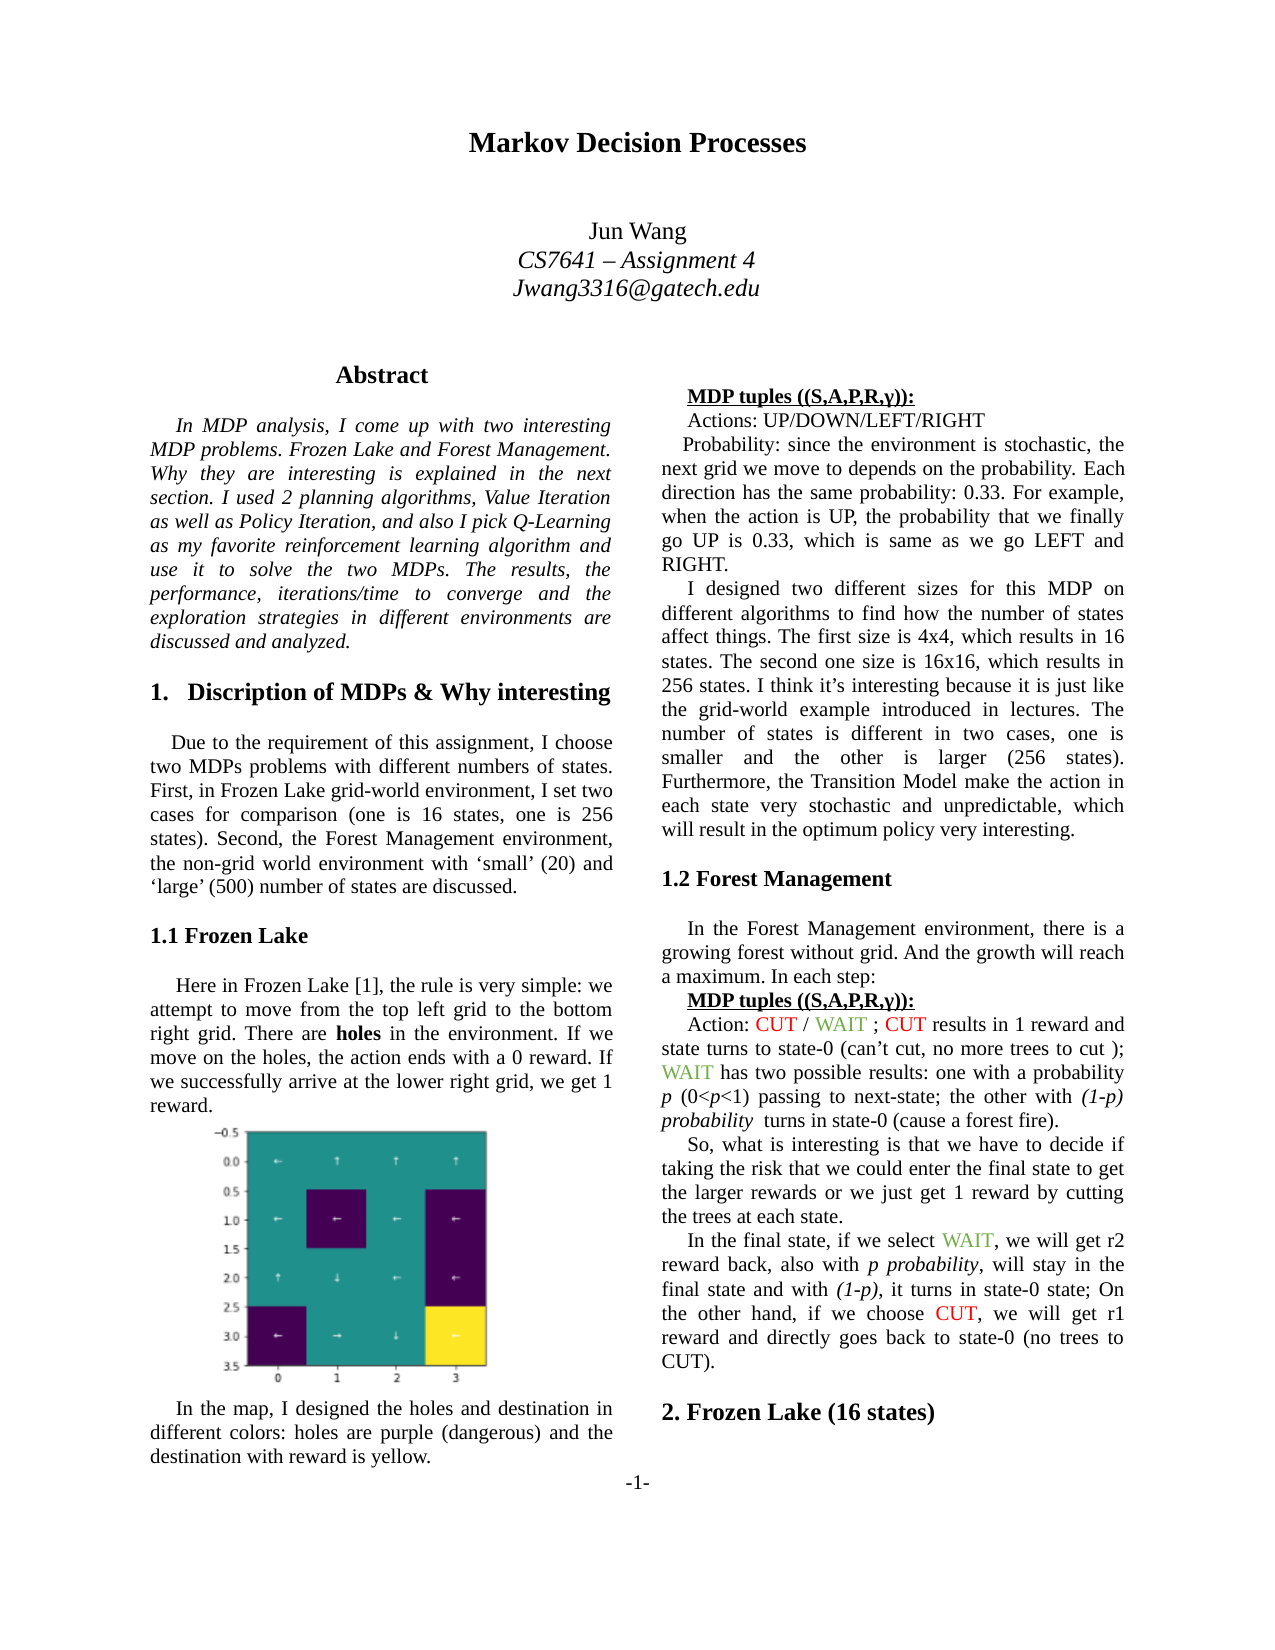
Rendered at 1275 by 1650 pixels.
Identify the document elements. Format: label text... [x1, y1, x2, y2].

text Actions: UP/DOWN/LEFT/RIGHT [661, 408, 1125, 432]
title Abstract [150, 360, 613, 388]
subtitle 1.1 Frozen Lake [150, 923, 613, 949]
text In the Forest Management environment, there is a growing forest without grid. And the growth will reach a maximum. In each step: [661, 916, 1125, 988]
text Probability: since the environment is stochastic, the next grid we move to depends on the probability. Each direction has the same probability: 0.33. For example, when the action is UP, the probability that we finally go UP is 0.33, which is same as we go LEFT and RIGHT. [661, 432, 1125, 576]
text I designed two different sizes for this MDP on different algorithms to find how the number of states affect things. The first size is 4x4, which results in 16 states. The second one size is 16x16, which results in 256 states. I think it’s interesting because it is just like the grid-world example introduced in lectures. The number of states is different in two cases, one is smaller and the other is larger (256 states). Furthermore, the Transition Model make the action in each state very stochastic and unpredictable, which will result in the optimum policy very interesting. [661, 576, 1125, 841]
text In the final state, if we select WAIT, we will get r2 reward back, also with p probability, will stay in the final state and with (1-p), it turns in state-0 state; On the other hand, if we choose CUT, we will get r1 reward and directly goes back to state-0 (no trees to CUT). [661, 1228, 1125, 1373]
text CS7641 – Assignment 4 [150, 245, 1125, 273]
text MDP tuples ((S,A,P,R,γ)): [661, 988, 1125, 1012]
list Discription of MDPs & Why interesting [150, 677, 613, 706]
text In the map, I designed the holes and destination in different colors: holes are purple (dangerous) and the destination with reward is yellow. [150, 1117, 613, 1468]
text Markov Decision Processes [150, 125, 1125, 158]
subtitle 2. Frozen Lake (16 states) [661, 1397, 1125, 1426]
text In MDP analysis, I come up with two interesting MDP problems. Frozen Lake and Forest Management. Why they are interesting is explained in the next section. I used 2 planning algorithms, Value Iteration as well as Policy Iteration, and also I pick Q-Learning as my favorite reinforcement learning algorithm and use it to solve the two MDPs. The results, the performance, iterations/time to converge and the exploration strategies in different environments are discussed and analyzed. [150, 413, 613, 653]
text Jun Wang [150, 216, 1125, 245]
text Here in Frozen Lake [1], the rule is very simple: we attempt to move from the top left grid to the bottom right grid. There are holes in the environment. If we move on the holes, the action ends with a 0 reward. If we successfully arrive at the lower right grid, we get 1 reward. [150, 973, 613, 1117]
text Due to the requirement of this assignment, I choose two MDPs problems with different numbers of states. First, in Frozen Lake grid-world environment, I set two cases for comparison (one is 16 states, one is 256 states). Second, the Forest Management environment, the non-grid world environment with ‘small’ (20) and ‘large’ (500) number of states are discussed. [150, 730, 613, 898]
text Jwang3316@gatech.edu [150, 273, 1125, 302]
text MDP tuples ((S,A,P,R,γ)): [661, 384, 1125, 408]
text So, what is interesting is that we have to decide if taking the risk that we could enter the final state to get the larger rewards or we just get 1 reward by cutting the trees at each state. [661, 1132, 1125, 1228]
text Action: CUT / WAIT ; CUT results in 1 reward and state turns to state-0 (can’t cut, no more trees to cut ); WAIT has two possible results: one with a probability p (0<p<1) passing to next-state; the other with (1-p) probability turns in state-0 (cause a forest fire). [661, 1012, 1125, 1132]
subtitle 1.2 Forest Management [661, 865, 1125, 891]
